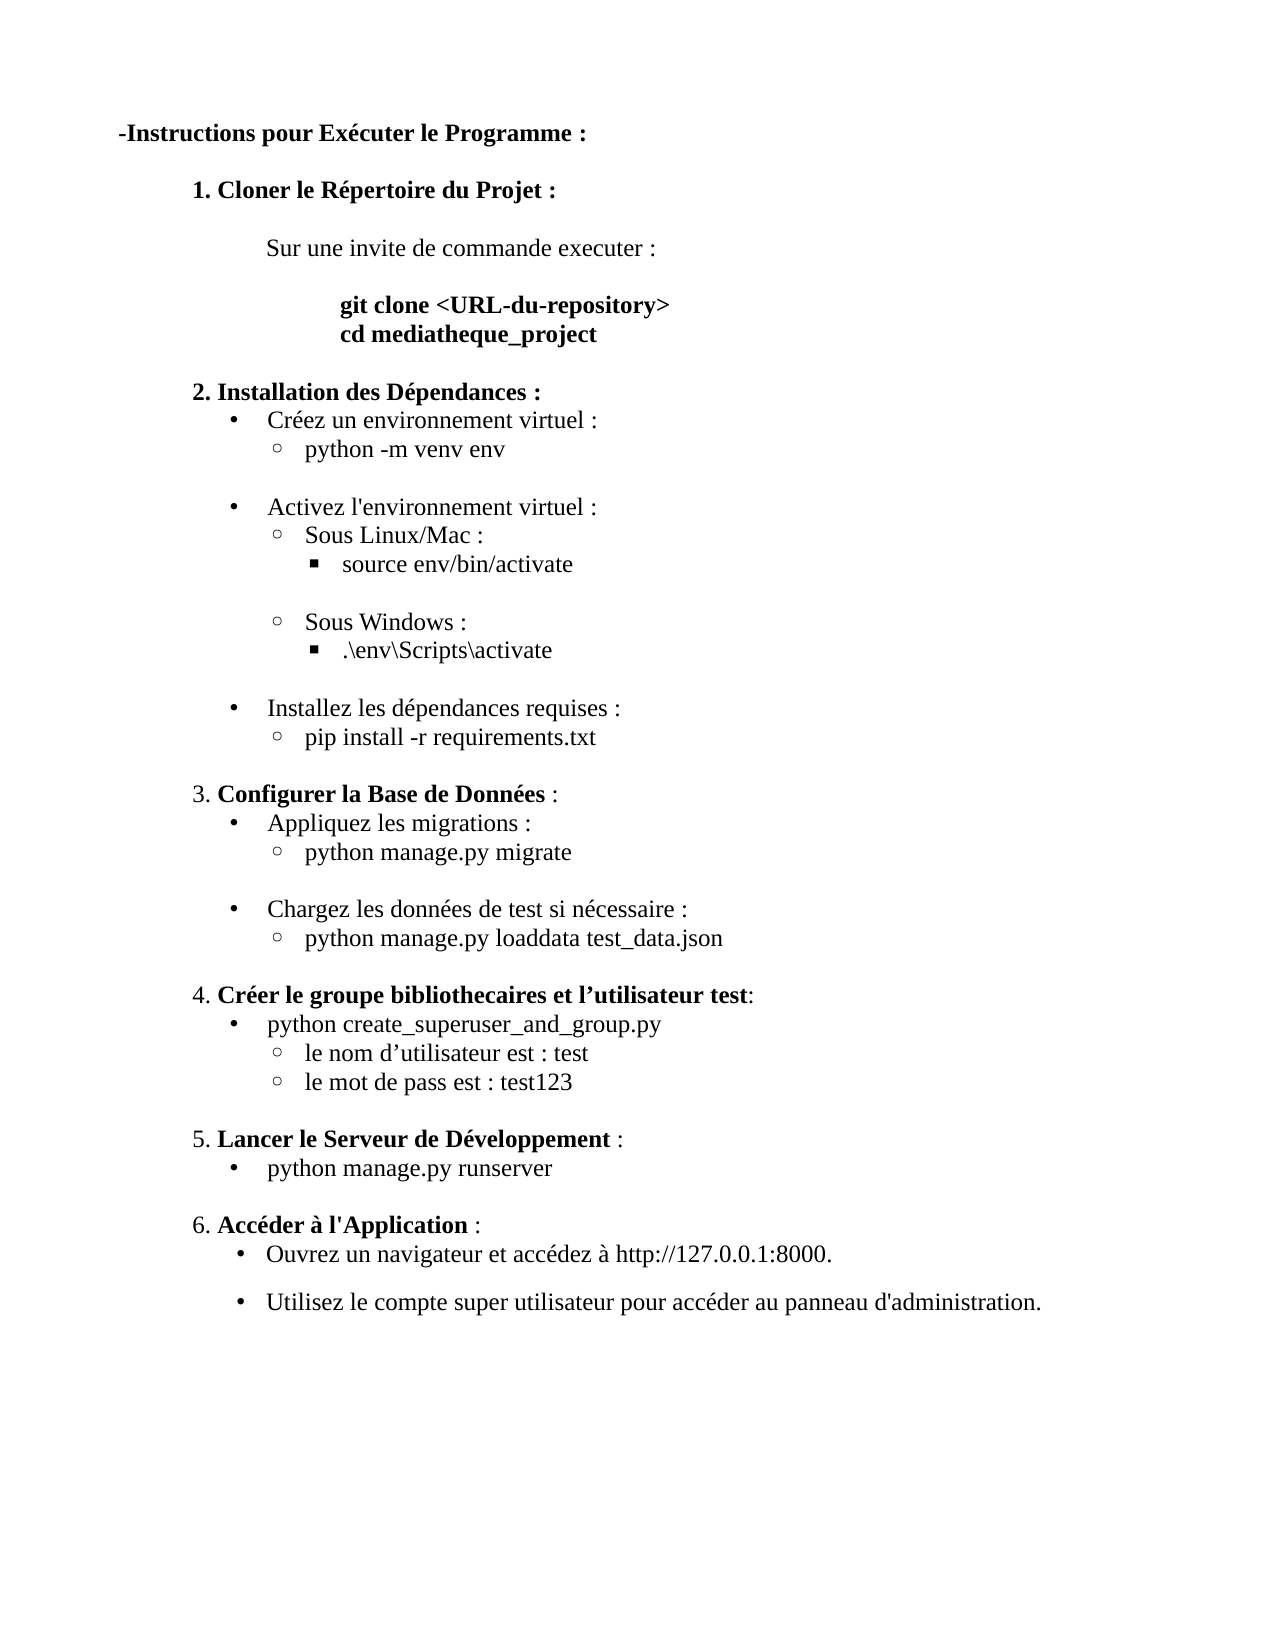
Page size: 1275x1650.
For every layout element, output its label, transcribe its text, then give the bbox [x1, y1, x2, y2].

list le mot de pass est : test123 [267, 1067, 1157, 1096]
text cd mediatheque_project [118, 319, 1157, 348]
text 5. Lancer le Serveur de Développement : [118, 1124, 1157, 1153]
list Sous Windows : [267, 607, 1157, 636]
list Sous Linux/Mac : [267, 521, 1157, 549]
text Sur une invite de commande executer : [118, 233, 1157, 262]
list python -m venv env [267, 434, 1157, 463]
list python create_superuser_and_group.py [229, 1009, 1157, 1038]
list Appliquez les migrations : [229, 808, 1157, 837]
list Créez un environnement virtuel : [229, 406, 1157, 434]
list Ouvrez un navigateur et accédez à http://127.0.0.1:8000. [236, 1239, 1157, 1268]
list python manage.py loaddata test_data.json [267, 923, 1157, 952]
list Activez l'environnement virtuel : [229, 492, 1157, 521]
list le nom d’utilisateur est : test [267, 1038, 1157, 1067]
text 4. Créer le groupe bibliothecaires et l’utilisateur test: [118, 981, 1157, 1009]
text 3. Configurer la Base de Données : [118, 779, 1157, 808]
list .\env\Scripts\activate [304, 636, 1157, 664]
list pip install -r requirements.txt [267, 722, 1157, 751]
list python manage.py runserver [229, 1153, 1157, 1182]
list python manage.py migrate [267, 837, 1157, 866]
list Chargez les données de test si nécessaire : [229, 894, 1157, 923]
list Installez les dépendances requises : [229, 693, 1157, 722]
text 1. Cloner le Répertoire du Projet : [118, 176, 1157, 204]
list source env/bin/activate [304, 549, 1157, 578]
text 6. Accéder à l'Application : [118, 1211, 1157, 1239]
text git clone <URL-du-repository> [118, 291, 1157, 319]
text -Instructions pour Exécuter le Programme : [118, 118, 1157, 147]
list Utilisez le compte super utilisateur pour accéder au panneau d'administration. [236, 1287, 1157, 1316]
text 2. Installation des Dépendances : [118, 377, 1157, 406]
